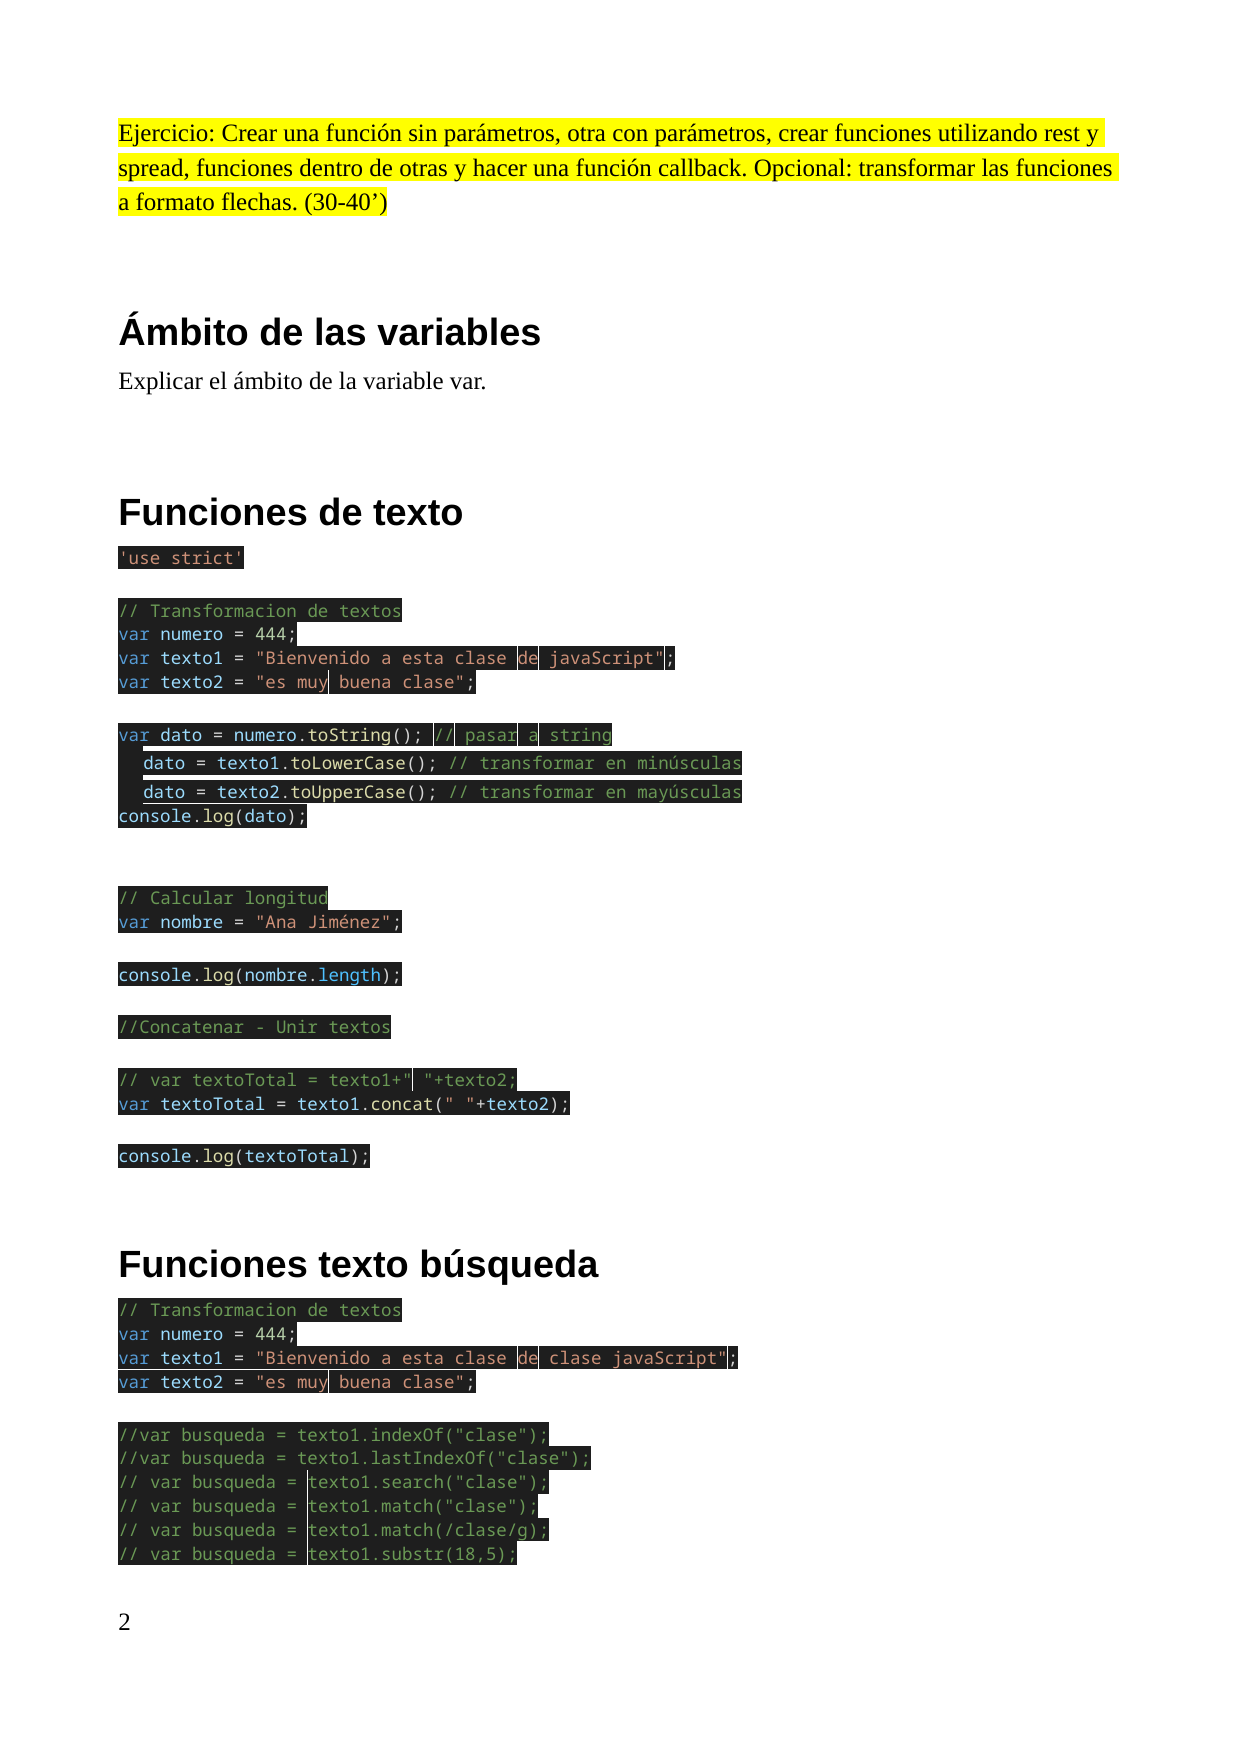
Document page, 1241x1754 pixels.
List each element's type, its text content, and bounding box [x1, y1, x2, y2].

subtitle Funciones de texto [118, 489, 1122, 533]
text var dato = numero.toString(); // pasar a string [118, 722, 1122, 746]
text 'use strict' [118, 546, 1122, 569]
text //var busqueda = texto1.lastIndexOf("clase"); [118, 1446, 1122, 1470]
subtitle Funciones texto búsqueda [118, 1242, 1122, 1286]
text // var busqueda = texto1.match("clase"); [118, 1494, 1122, 1518]
text console.log(nombre.length); [118, 962, 1122, 986]
text Ejercicio: Crear una función sin parámetros, otra con parámetros, crear funciones utilizando rest y spread, funciones dentro de otras y hacer una función callback. Opcional: transformar las funciones a formato flechas. (30-40’) [118, 118, 1122, 216]
text var numero = 444; [118, 622, 1122, 646]
text // var textoTotal = texto1+" "+texto2; [118, 1067, 1122, 1091]
text //Concatenar - Unir textos [118, 1015, 1122, 1039]
text var texto2 = "es muy buena clase"; [118, 1369, 1122, 1393]
text var nombre = "Ana Jiménez"; [118, 910, 1122, 933]
text // Transformacion de textos [118, 598, 1122, 622]
text Explicar el ámbito de la variable var. [118, 366, 1122, 395]
text var texto2 = "es muy buena clase"; [118, 670, 1122, 694]
text console.log(textoTotal); [118, 1144, 1122, 1168]
text // var busqueda = texto1.match(/clase/g); [118, 1518, 1122, 1541]
text console.log(dato); [118, 804, 1122, 828]
text // Transformacion de textos [118, 1298, 1122, 1322]
subtitle Ámbito de las variables [118, 310, 1122, 354]
text dato = texto1.toLowerCase(); // transformar en minúsculas [118, 746, 1122, 775]
text //var busqueda = texto1.indexOf("clase"); [118, 1422, 1122, 1446]
text var texto1 = "Bienvenido a esta clase de clase javaScript"; [118, 1346, 1122, 1369]
text var textoTotal = texto1.concat(" "+texto2); [118, 1091, 1122, 1115]
text var numero = 444; [118, 1322, 1122, 1346]
text dato = texto2.toUpperCase(); // transformar en mayúsculas [118, 775, 1122, 804]
text var texto1 = "Bienvenido a esta clase de javaScript"; [118, 646, 1122, 670]
text // Calcular longitud [118, 886, 1122, 910]
text // var busqueda = texto1.substr(18,5); [118, 1541, 1122, 1565]
text // var busqueda = texto1.search("clase"); [118, 1470, 1122, 1494]
